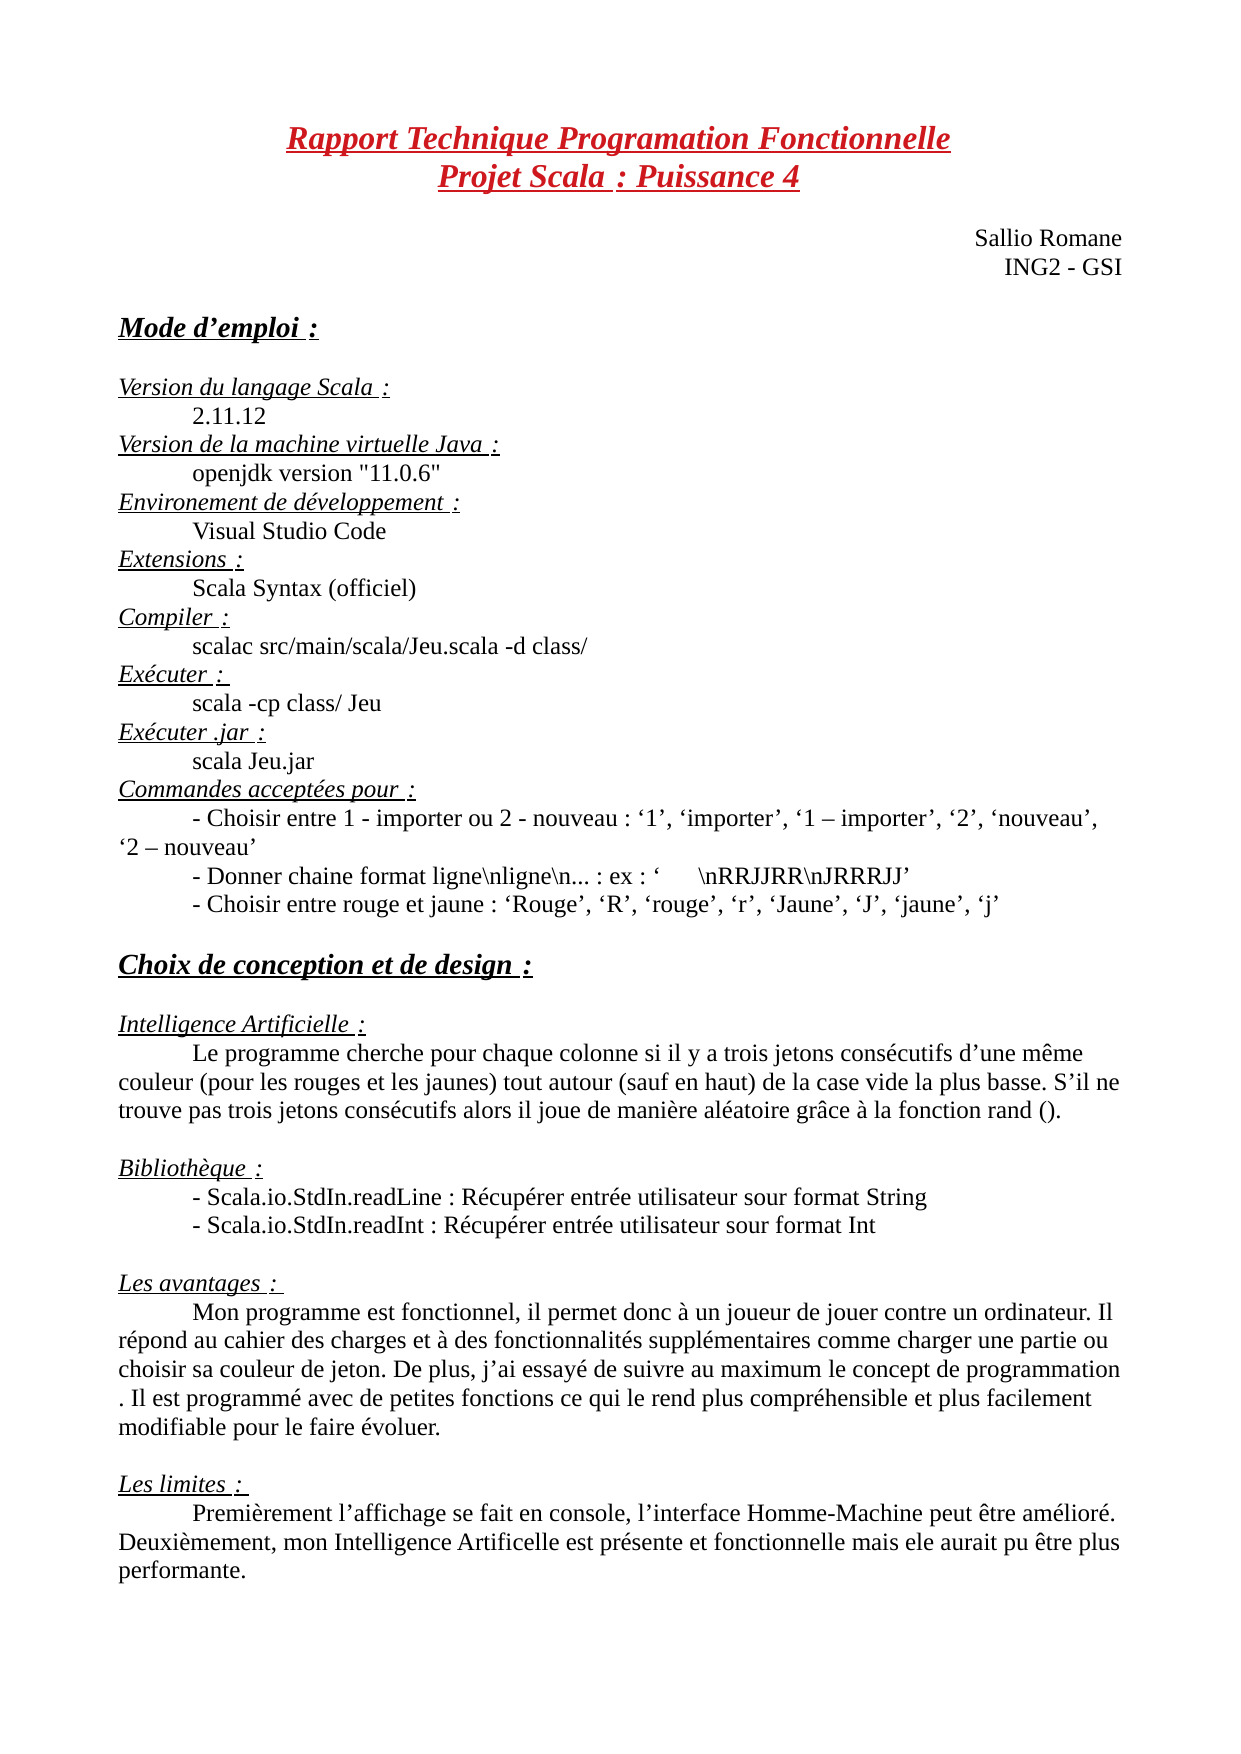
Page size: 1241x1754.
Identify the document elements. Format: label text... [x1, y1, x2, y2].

text Version du langage Scala : [118, 372, 1122, 401]
text Les avantages : [118, 1268, 1122, 1297]
text Bibliothèque : [118, 1153, 1122, 1182]
text - Scala.io.StdIn.readLine : Récupérer entrée utilisateur sour format String [118, 1182, 1122, 1211]
text Version de la machine virtuelle Java : [118, 429, 1122, 458]
text - Choisir entre rouge et jaune : ‘Rouge’, ‘R’, ‘rouge’, ‘r’, ‘Jaune’, ‘J’, ‘jaune’, ‘j’ [118, 889, 1122, 918]
text Rapport Technique Programation Fonctionnelle [118, 118, 1122, 156]
text Choix de conception et de design : [118, 947, 1122, 981]
text Visual Studio Code [118, 516, 1122, 544]
text - Donner chaine format ligne\nligne\n... : ex : ‘ \nRRJJRR\nJRRRJJ’ [118, 861, 1122, 889]
text ING2 - GSI [118, 252, 1122, 281]
text Projet Scala : Puissance 4 [118, 156, 1122, 195]
text Sallio Romane [118, 223, 1122, 252]
text Le programme cherche pour chaque colonne si il y a trois jetons consécutifs d’une même couleur (pour les rouges et les jaunes) tout autour (sauf en haut) de la case vide la plus basse. S’il ne trouve pas trois jetons consécutifs alors il joue de manière aléatoire grâce à la fonction rand (). [118, 1038, 1122, 1124]
text Exécuter .jar : [118, 717, 1122, 746]
text - Choisir entre 1 - importer ou 2 - nouveau : ‘1’, ‘importer’, ‘1 – importer’, ‘2’, ‘nouveau’, ‘2 – nouveau’ [118, 803, 1122, 861]
text scala -cp class/ Jeu [118, 688, 1122, 717]
text Intelligence Artificielle : [118, 1009, 1122, 1038]
text scalac src/main/scala/Jeu.scala -d class/ [118, 631, 1122, 659]
text scala Jeu.jar [118, 746, 1122, 774]
text Scala Syntax (officiel) [118, 573, 1122, 602]
text Extensions : [118, 544, 1122, 573]
text Mode d’emploi : [118, 310, 1122, 343]
text Mon programme est fonctionnel, il permet donc à un joueur de jouer contre un ordinateur. Il répond au cahier des charges et à des fonctionnalités supplémentaires comme charger une partie ou choisir sa couleur de jeton. De plus, j’ai essayé de suivre au maximum le concept de programmation . Il est programmé avec de petites fonctions ce qui le rend plus compréhensible et plus facilement modifiable pour le faire évoluer. [118, 1297, 1122, 1441]
text Premièrement l’affichage se fait en console, l’interface Homme-Machine peut être amélioré. Deuxièmement, mon Intelligence Artificelle est présente et fonctionnelle mais ele aurait pu être plus performante. [118, 1498, 1122, 1584]
text Environement de développement : [118, 487, 1122, 516]
text Les limites : [118, 1469, 1122, 1498]
text Compiler : [118, 602, 1122, 631]
text openjdk version "11.0.6" [118, 458, 1122, 487]
text Commandes acceptées pour : [118, 774, 1122, 803]
text Exécuter : [118, 659, 1122, 688]
text 2.11.12 [118, 401, 1122, 429]
text - Scala.io.StdIn.readInt : Récupérer entrée utilisateur sour format Int [118, 1211, 1122, 1239]
